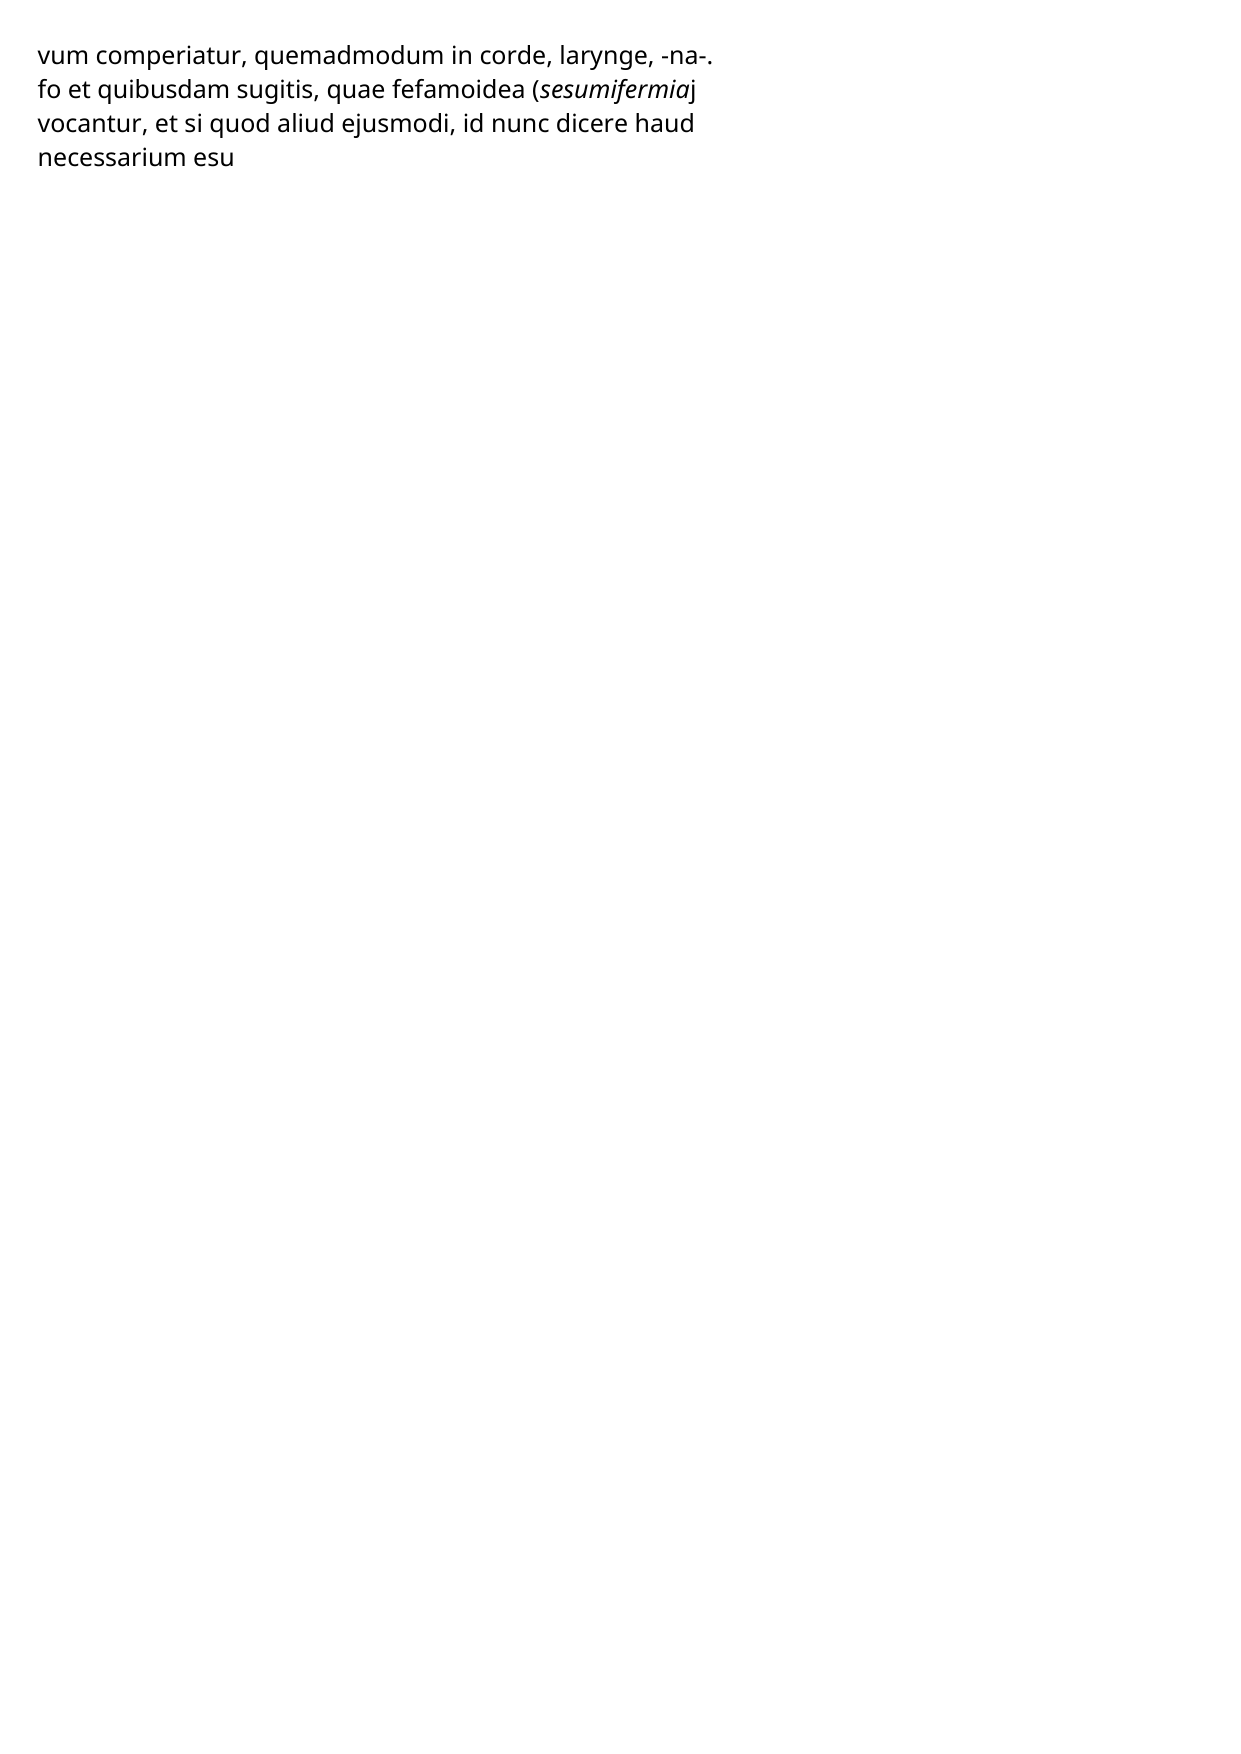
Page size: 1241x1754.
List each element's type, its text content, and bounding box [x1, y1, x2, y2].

text vum comperiatur, quemadmodum in corde, larynge, -na-. fo et quibusdam sugitis, quae fefamoidea (sesumifermiaj vocantur, et si quod aliud ejusmodi, id nunc dicere haud necessarium esu [37, 37, 1203, 174]
